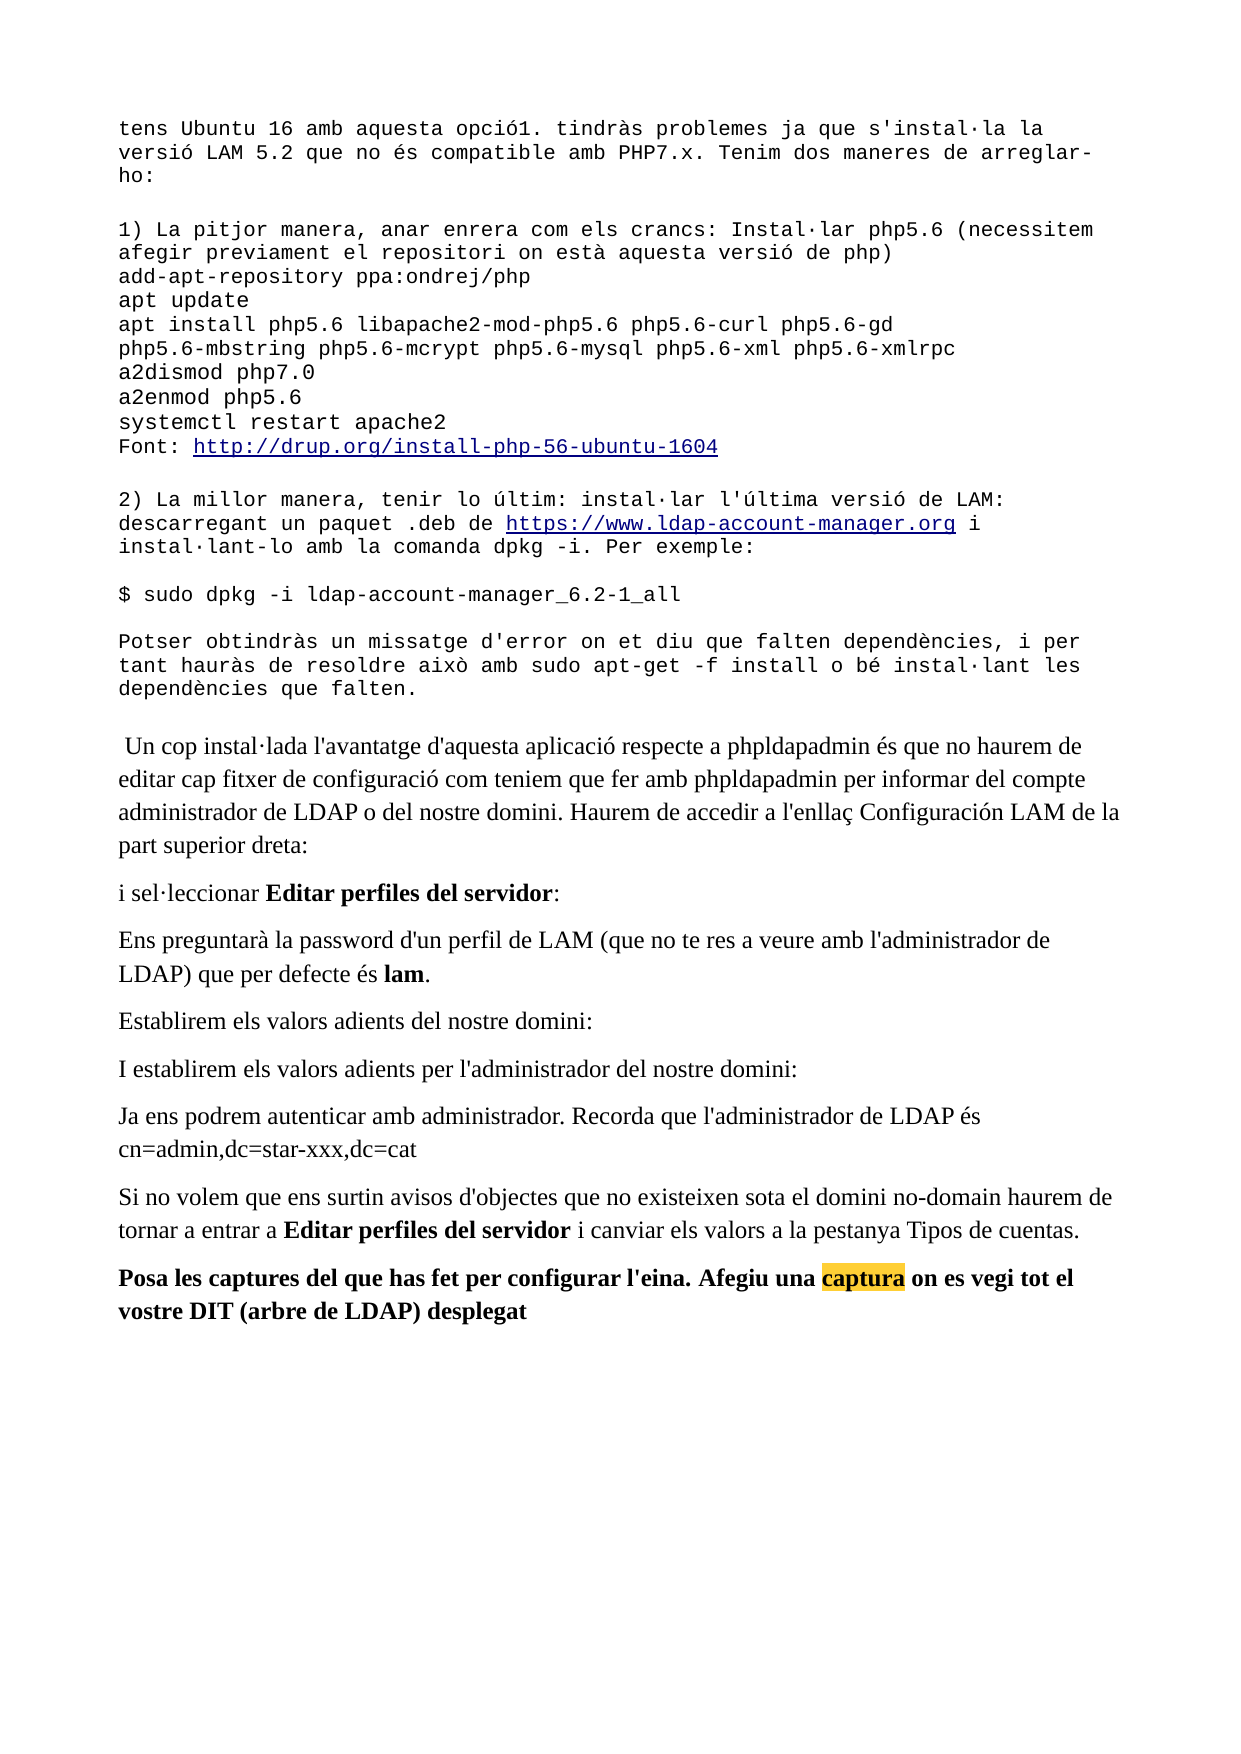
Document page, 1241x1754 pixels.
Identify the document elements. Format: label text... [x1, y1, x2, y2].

text Potser obtindràs un missatge d'error on et diu que falten dependències, i per tant hauràs de resoldre això amb sudo apt-get -f install o bé instal·lant les dependències que falten. [118, 631, 1122, 702]
text systemctl restart apache2 [118, 411, 1122, 436]
text add-apt-repository ppa:ondrej/php [118, 266, 1122, 289]
text Si no volem que ens surtin avisos d'objectes que no existeixen sota el domini no-domain haurem de tornar a entrar a Editar perfiles del servidor i canviar els valors a la pestanya Tipos de cuentas. [118, 1182, 1122, 1244]
text a2enmod php5.6 [118, 386, 1122, 411]
text Establirem els valors adients del nostre domini: [118, 1006, 1122, 1035]
text php5.6-mbstring php5.6-mcrypt php5.6-mysql php5.6-xml php5.6-xmlrpc [118, 338, 1122, 362]
text i sel·leccionar Editar perfiles del servidor: [118, 878, 1122, 907]
text apt update [118, 289, 1122, 314]
text a2dismod php7.0 [118, 362, 1122, 386]
text Posa les captures del que has fet per configurar l'eina. Afegiu una captura on es vegi tot el vostre DIT (arbre de LDAP) desplegat [118, 1263, 1122, 1324]
text I establirem els valors adients per l'administrador del nostre domini: [118, 1054, 1122, 1083]
text $ sudo dpkg -i ldap-account-manager_6.2-1_all [118, 584, 1122, 607]
text Un cop instal·lada l'avantatge d'aquesta aplicació respecte a phpldapadmin és que no haurem de editar cap fitxer de configuració com teniem que fer amb phpldapadmin per informar del compte administrador de LDAP o del nostre domini. Haurem de accedir a l'enllaç Configuración LAM de la part superior dreta: [118, 731, 1122, 859]
text 2) La millor manera, tenir lo últim: instal·lar l'última versió de LAM: descarregant un paquet .deb de https://www.ldap-account-manager.org i instal·lant-lo amb la comanda dpkg -i. Per exemple: [118, 489, 1122, 560]
text apt install php5.6 libapache2-mod-php5.6 php5.6-curl php5.6-gd [118, 314, 1122, 338]
text Font: http://drup.org/install-php-56-ubuntu-1604 [118, 436, 1122, 459]
text tens Ubuntu 16 amb aquesta opció1. tindràs problemes ja que s'instal·la la versió LAM 5.2 que no és compatible amb PHP7.x. Tenim dos maneres de arreglar-ho: [118, 118, 1122, 189]
text Ja ens podrem autenticar amb administrador. Recorda que l'administrador de LDAP és cn=admin,dc=star-xxx,dc=cat [118, 1101, 1122, 1163]
text 1) La pitjor manera, anar enrera com els crancs: Instal·lar php5.6 (necessitem afegir previament el repositori on està aquesta versió de php) [118, 218, 1122, 266]
text Ens preguntarà la password d'un perfil de LAM (que no te res a veure amb l'administrador de LDAP) que per defecte és lam. [118, 926, 1122, 987]
